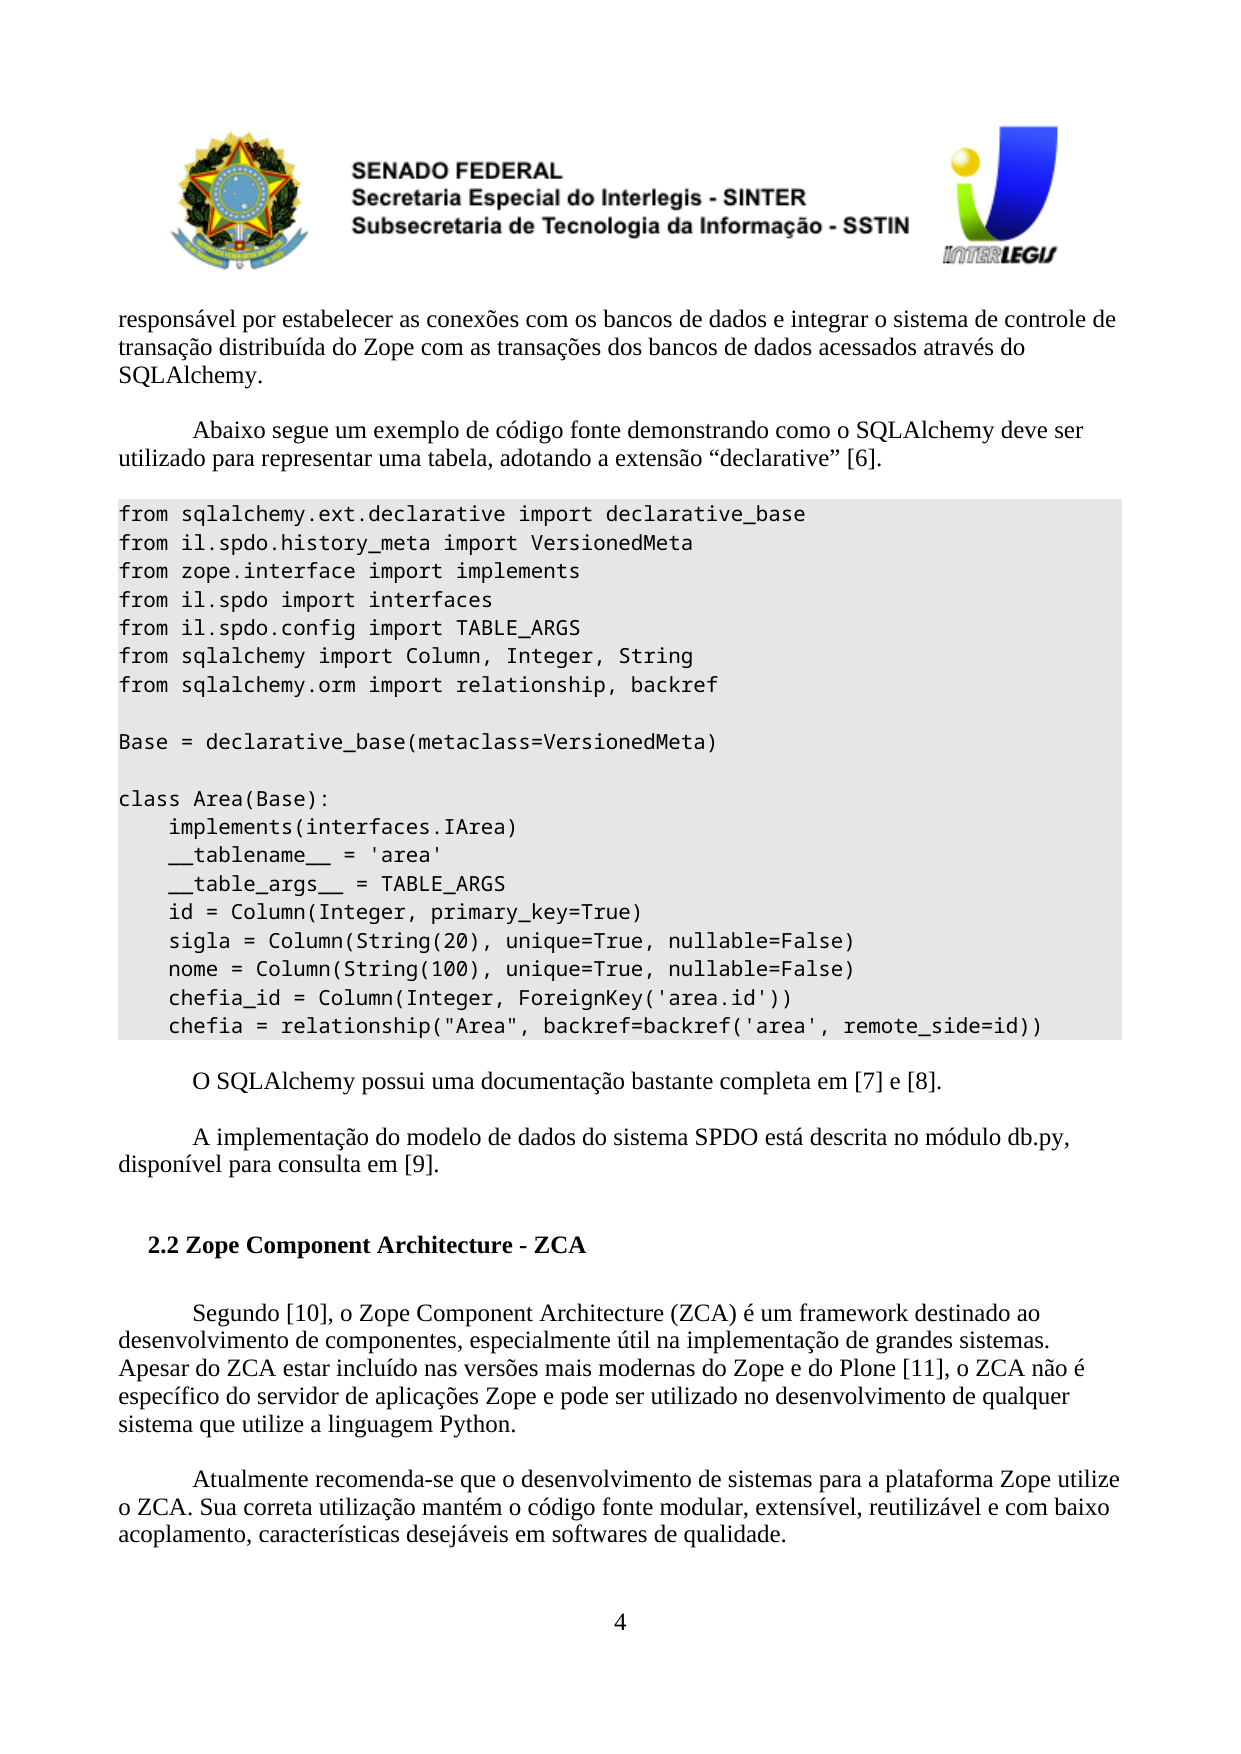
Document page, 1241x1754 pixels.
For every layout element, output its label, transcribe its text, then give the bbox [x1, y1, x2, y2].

text Atualmente recomenda-se que o desenvolvimento de sistemas para a plataforma Zope utilize o ZCA. Sua correta utilização mantém o código fonte modular, extensível, reutilizável e com baixo acoplamento, características desejáveis em softwares de qualidade. [118, 1465, 1122, 1548]
text from sqlalchemy import Column, Integer, String [118, 642, 1122, 670]
text chefia_id = Column(Integer, ForeignKey('area.id')) [118, 983, 1122, 1011]
text from sqlalchemy.orm import relationship, backref [118, 670, 1122, 698]
text responsável por estabelecer as conexões com os bancos de dados e integrar o sistema de controle de transação distribuída do Zope com as transações dos bancos de dados acessados através do SQLAlchemy. [118, 305, 1122, 388]
text from il.spdo import interfaces [118, 585, 1122, 613]
text __tablename__ = 'area' [118, 841, 1122, 869]
text from il.spdo.history_meta import VersionedMeta [118, 528, 1122, 556]
text sigla = Column(String(20), unique=True, nullable=False) [118, 926, 1122, 954]
text from sqlalchemy.ext.declarative import declarative_base [118, 499, 1122, 528]
text Abaixo segue um exemplo de código fonte demonstrando como o SQLAlchemy deve ser utilizado para representar uma tabela, adotando a extensão “declarative” [6]. [118, 416, 1122, 472]
text nome = Column(String(100), unique=True, nullable=False) [118, 954, 1122, 983]
text class Area(Base): [118, 784, 1122, 812]
text Segundo [10], o Zope Component Architecture (ZCA) é um framework destinado ao desenvolvimento de componentes, especialmente útil na implementação de grandes sistemas. Apesar do ZCA estar incluído nas versões mais modernas do Zope e do Plone [11], o ZCA não é específico do servidor de aplicações Zope e pode ser utilizado no desenvolvimento de qualquer sistema que utilize a linguagem Python. [118, 1299, 1122, 1437]
text id = Column(Integer, primary_key=True) [118, 897, 1122, 926]
text from zope.interface import implements [118, 556, 1122, 585]
text Base = declarative_base(metaclass=VersionedMeta) [118, 727, 1122, 755]
text chefia = relationship("Area", backref=backref('area', remote_side=id)) [118, 1011, 1122, 1040]
picture [163, 118, 1078, 276]
text __table_args__ = TABLE_ARGS [118, 869, 1122, 897]
text A implementação do modelo de dados do sistema SPDO está descrita no módulo db.py, disponível para consulta em [9]. [118, 1123, 1122, 1178]
text implements(interfaces.IArea) [118, 812, 1122, 841]
text O SQLAlchemy possui uma documentação bastante completa em [7] e [8]. [118, 1067, 1122, 1095]
subtitle 2.2 Zope Component Architecture - ZCA [148, 1231, 1122, 1259]
text from il.spdo.config import TABLE_ARGS [118, 613, 1122, 642]
